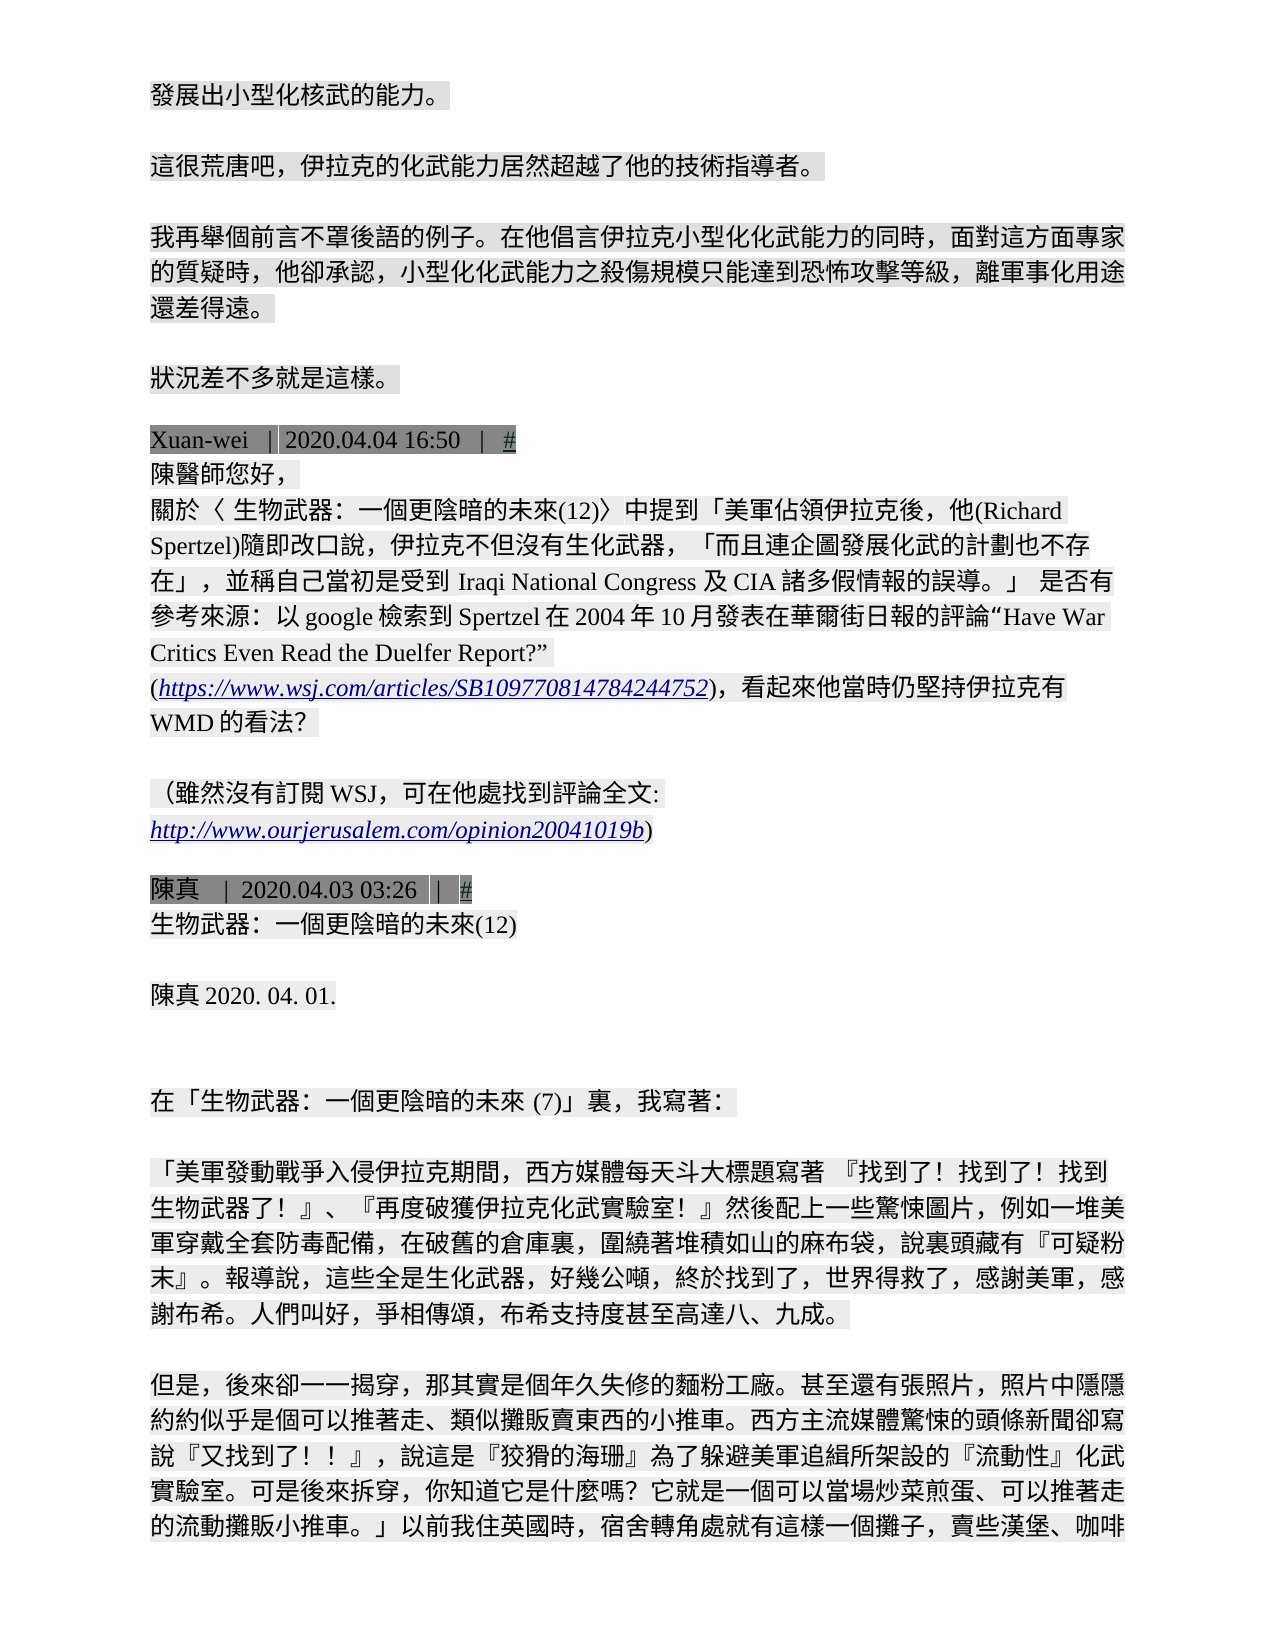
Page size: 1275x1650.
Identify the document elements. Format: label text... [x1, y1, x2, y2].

text Xuan-wei | 2020.04.04 16:50 | # [150, 419, 1125, 454]
text 陳真 | 2020.04.03 03:26 | # [150, 869, 1125, 904]
text 陳醫師您好， 關於〈 生物武器：一個更陰暗的未來(12)〉中提到「美軍佔領伊拉克後，他(Richard Spertzel)隨即改口說，伊拉克不但沒有生化武器，「而且連企圖發展化武的計劃也不存在」，並稱自己當初是受到 Iraqi National Congress 及CIA諸多假情報的誤導。」 是否有參考來源：以google檢索到Spertzel在2004年10月發表在華爾街日報的評論“Have War Critics Even Read the Duelfer Report?” (https://www.wsj.com/articles/SB109770814784244752)，看起來他當時仍堅持伊拉克有WMD的看法？ （雖然沒有訂閱WSJ，可在他處找到評論全文: http://www.ourjerusalem.com/opinion20041019b) [150, 454, 1125, 844]
text 生物武器：一個更陰暗的未來(12) 陳真2020. 04. 01. 在「生物武器：一個更陰暗的未來 (7)」裏，我寫著： 「美軍發動戰爭入侵伊拉克期間，西方媒體每天斗大標題寫著 『找到了！找到了！找到生物武器了！』、『再度破獲伊拉克化武實驗室！』然後配上一些驚悚圖片，例如一堆美軍穿戴全套防毒配備，在破舊的倉庫裏，圍繞著堆積如山的麻布袋，說裏頭藏有『可疑粉末』。報導說，這些全是生化武器，好幾公噸，終於找到了，世界得救了，感謝美軍，感謝布希。人們叫好，爭相傳頌，布希支持度甚至高達八、九成。 但是，後來卻一一揭穿，那其實是個年久失修的麵粉工廠。甚至還有張照片，照片中隱隱約約似乎是個可以推著走、類似攤販賣東西的小推車。西方主流媒體驚悚的頭條新聞卻寫說『又找到了！！』，說這是『狡猾的海珊』為了躲避美軍追緝所架設的『流動性』化武實驗室。可是後來拆穿，你知道它是什麼嗎？它就是一個可以當場炒菜煎蛋、可以推著走的流動攤販小推車。」以前我住英國時，宿舍轉角處就有這樣一個攤子，賣些漢堡、咖啡與薯條等等。 ● 找到了！找到了！ 打從 2001年起，美國為了侵略伊拉克，便不斷撒謊指控伊拉克擁有生化武器。但是，聯合國武檢官多次組團進入伊拉克境內調查，卻始終找不到任何證據。美國派駐聯合國的前首席武檢官 Richard Spertzel卻力排眾議說：伊拉克擁有生化武器乃是「毋庸置疑」，大家之所以找不到化武實驗室與發射裝置是因為伊拉克政府把生化武器給「分隔化」(compartmentalized) 了，簡單說就是小型化。他說，只要一輛休旅車就足以成為一個「流動性的」化武實驗室。 這位美國的細菌武器研發專家Richard Spertzel，事實上也參與了戰前伊拉克的化武調查團，過去並曾經以聯合國首席武檢官的身份在伊拉克待了四年 (1994-1998 年)，監督伊拉克政府銷毀當初八零年代由美國幫忙發展以對付伊朗的生化武器設施。他理當很清楚伊拉克的狀況，卻故意信口開河，倡言伊拉克仍然擁有化武，並且把化武實驗室給「分隔化」，可輕易搬遷、移動、躲避偵察云云。 2003年，在毫無證據下，美國就是以Spertzel 之「專家證詞」的「分隔化」說法，做為一種硬是要出兵血洗伊拉克的藉口，然後在侵略佔領過程中不斷製造假新聞，不斷說「找到了！找到了！」，一會兒說找到一個「疑似」藏有什麼生化粉末 (其實是麵粉) 的倉庫或小貨車，一會兒又說發現什麼裝設「可疑」瓦斯爐的流動推車 (其實是軍隊煮飯煎蛋的餐車)，遺留在被美軍轟炸得稀巴爛的伊拉克軍隊現場... 美國就是這樣不斷裝神弄鬼，欺騙世人，其實全是謊言，非常兒戲，事實上只是一些廚具、麵粉食材或民生用品。但是，透過西方主流媒體的配合造謠，一時之間，人們還真以為美國拯救了全世界。 至於這位一輩子為美國推動細菌武器研發的 Spertzel，大名鼎鼎，是個微生物學家，是美國研發生物武器史上最主要的核心人物之一，同時也是Fort Detrick 生物武器實驗室有關細菌戰的主要負責人，任職長達半個多世紀。美軍佔領伊拉克後，他隨即改口說，伊拉克不但沒有生化武器，「而且連企圖發展化武的計劃也不存在」，並稱自己當初是受到 Iraqi National Congress 及CIA諸多假情報的誤導。 Iraqi National Congress 就是美國在第一次波灣戰爭後隔年 (1992年) 在伊拉克一手培植的一個武裝反政府組織，資金與武器全由美國提供，比海珊政府還要腐敗惡劣血腥的一群人，在美國的指使與扶植下成立，旨在製造伊拉克內部動亂，藉以顛覆海珊政權；一如美國在全世界各地的走狗，同樣高喊民主自由與人權，幹的卻全是傷天害理殘害人民之事。 這群背叛自己的國家與人民的美國走狗，這群「伊奸」，這個伊拉克的「人渣黨」，後來個個當了伊拉克的黨政軍高官，例如在戰爭期間屢屢出鏡扮演「夾道歡迎美軍」及「拉倒海珊銅像」的「勇敢伊拉克民眾」的Ahmed Chalabi，後來掌管伊拉克石油大權，擔任石油部長，並隨即出任伊拉克副總理。 ● 這回真的找到了！ 2003年5月28日，也就是美軍入侵佔領伊拉克的隔月，英國《衛報》發表了一篇調查報導，標題諷刺性地寫著：「終於！美軍終於找到生化武器了！」不過，它還有個副標寫著「是在美國馬里蘭州找到！」 https://bit.ly/2QUyftY 該報導所指的發現大規模殺傷武器的地點，就是當時 (2001年) 準備重新啟用、位於馬里蘭州的美軍 Fort Detrick 生物武器實驗室。經過兩年 (2001年到 2003年) 的挖掘與清理，竟然陸續找到高達兩千多公噸的各種恐怖病原體，包括天花病毒、肉毒桿菌、炭疽桿菌、Brucella melitensis (梅里特布魯氏菌，可引起類似感冒症狀的布氏桿菌病--Brucellosis)，以及引發肺炎的 Klebsiella (克雷伯氏菌屬)等等等。 除了病毒與細菌外，竟然還找到各種化學武器，包括美軍在越戰中噴灑了至少九萬多公噸的橙劑 (agent orange)。根據美國哥倫比亞大學公衛政策與管理學系教授 Jeanne Stellman 的幾篇研究，例如2018年5月發表於《美國公衛期刊》(American Journal of Public Health)的論文估計，越戰中，約有兩百多萬至四百八十萬越南人曝露於美軍的橙劑毒害中，受到各種不同程度的傷害。： https://bit.ly/2R0rqHu 美軍所使用的橙劑，含有「世紀之毒」戴奧辛之中的劇毒成份，是一級致癌物，包括血癌、肺癌、大腸癌、軟組織肉瘤與肝癌等，另外還會產生各種神經系統與運動神經元病變 (例如帕金森氏症)及全身性皮膚病變等等等。更可怕的是，禍延子孫世世代代，導致越南生出數十萬恐怖畸胎或中樞神經發育缺損的無腦兒、頭骨畸形、脊柱裂、顏面缺損、四肢極度萎縮、無眼或眼球爆出、心臟瓣膜缺損及智能不足嬰幼兒與兒童精神病等等等。 橙劑新生兒症狀： https://bit.ly/2UBuoo8 你可以在上面這個「美國退伍軍人協會」(United States Department of Veterans Affairs，簡稱 VA) 的網站上找到一些相關病變資料。 以下是幾張照片，很多橙劑新生兒完全沒有眼睛或眼睛爆出： https://bit.ly/2WVPz5P https://bit.ly/2yqWl9p 根據越南官方統計，戰爭期間，約有三百多萬人罹癌或其它病變與腦傷 (其中多數為兒童)，四十多萬人死亡。至今已戰後四十多年，目前已第三代，但仍持續受害，約有五十萬名新生兒畸形，合併其他各種病變及基因變異與兒童期精神病等等等。但是，美國卻堅稱橙劑「對人體無害」，數十年後則改口說「不確定」是否與相關各種病變有所關聯，言行相當卑鄙。 半島電視台報導： https://bit.ly/2UBZ7kV 半島電視台系列影片： https://bit.ly/2UzwiWg https://bit.ly/2UTbNCT 戰後，仍有大約兩百萬越南人間接受害，因為橙劑滲透土壤之半衰期超過一百年，嚴重污染水源；不管是喝進肚子或皮膚接觸水源，或是吃下污染農作物，就有可能受害，滲透全身血液；甚至許多越南婦女 (特別是毒害較嚴重的南越) 的母乳中，發現極高濃度的戴奧辛成份。 就連當初負責噴灑橙劑的美軍都集體罹癌或產生各種病變，受害人數約二十萬，戰後提出訴訟並贏得部份勝訴，越南的集體官司亦然。許多案子仍在持續進行中。我從二十多年前開始比較有系統性的關注橙劑的問題，以後有機會再多寫。 喝下橙劑幾毫升便足以致人於死，更何況短短六年內 (1965至1971年) 漫天灑下九萬公噸的巨量，瘋狂灑遍整個越南，高達三千一百八十一個村落受害，摧毀兩百多萬公頃 (即兩萬多平方公里) 的森林。後來，在國際輿論壓力下，美國才停止。有些當年的噴灑熱點地區，直到四十年後，仍然可以檢驗出超標高達數百倍的致死性戴奧辛濃度。 我常感到很納悶很可悲，為什麼會有人泯滅人性到這種地步？美國人是不是根本不把別人當人看？這是在打仗嗎？這根本就是種族滅絕的行徑。 除了橙劑外，Fort Detrick 現場還挖出有「毒劑之王」之稱的芥子氣液體毒劑等。預計還得再挖四年 (亦即挖到2007年) 也許才能清理乾淨。 底下有幾張橙劑受害者照片，真的是相當可悲。中間那張是美軍噴灑橙劑的分布地圖，遍及整個越南： https://bit.ly/2QYR7Ib 底下仍是一些橙劑兒童照片。看這些照片很令人難受，不過，還是懇求各位仔細看看，看進心裏去。 我跟大家一樣，不喜政治，討厭議論，平常只喜歡風花雪月琴棋書畫，可是，當大難來襲時，就如陳凱歌所說，它其實不過就像「天上的大星」，是個白日夢，而生活就是生活；「往後的日子才是生活，過去的只是一個夢」。 我亦常感無奈，不知道那些整天歌頌美國什麼民主自由與人權的人，究竟幾時才願意摸著良心說話？ 照片：https://bit.ly/2JswC2A 照片：https://bit.ly/39GXdDz 照片：https://bit.ly/343vzj4 照片：https://bit.ly/2X3Mu3x (按右側箭頭輪播) 照片：https://bit.ly/2UQSzxI 影片：shorturl.at/diux1 回到Fort Detrick 實驗室的主題。 如果你知道自己將挖出一些什麼東西，那還好。駭人的是，你根本不知道將挖出什麼恐怖病原體或揮發性毒劑或一般防護衣也防護不了的各種劇毒。比方說，現場挖出一堆根本不知道究竟是裝著什麼東西的瓶瓶罐罐與高壓消毒瓶以及人工釀造含有各種不明病原體的大量「泥狀物」，同時還挖出好幾隻已經死了三十幾年、以福馬林進行防腐、死狀恐怖的罐裝實驗鼠，相當可怕。 可怕之處就在於沒有目錄清單，隨便亂埋亂丟，外洩風險極高，清理者根本不知道自己會挖出什麼東西來，更不知其危險等級，不知是否防護妥當以及是否可能透過空氣與水源危及社會大眾。 《衛報》報導說：「就在兩個月前 (2003年3月)，伊拉克因為提不出早在十多年前便已銷毀生化武器的目錄清單做為佐證，美軍便以此為藉口而發動侵略戰爭。」美國一口咬定，倘若真的銷毀，必定會有所有病原體及化學毒物的目錄清單，否則便是說謊。 但是，「非常諷刺的是，美國最大的生物武器實驗室自己也根本沒有目錄清單」，遑論掩埋地點的詳細登載；清理人員根本不知道自己將會挖出什麼可怕的病毒或細菌。他們擔憂己身安危，但也只能對著記者自我解嘲說「我們其實根本不知道會挖出什麼，不過你放心，我們基本上已經排除挖出核彈的可能性。」 ● 惡名昭彰的 Fort Detrick 特別令人髮指的是：Fort Detrick 生物武器實驗室建造於1943年，它的第一批實驗室人員是誰你知道嗎？就是喪心病狂的日軍731部隊以及納粹醫官，他們都有著各種泯滅人性的人體活體實驗之豐富經歷。 老實說，在我過去仍是個傻蛋時，根本不相信這是事實。美國做為二戰戰勝國，打著反對法西斯的民主自由旗號，如此「熱愛人權」的一個國家，怎麼可能會把這些曾經抓來上萬名活人從事殘酷人體實驗的惡魔當成貴賓招待，還幫他們泯滅罪證，動用外交手段助其脫罪，做為獲取人體實驗數據的政治交換條件；然後還把他們迎接回美國，供以榮華富貴，為美國繼續發揮製造生物武器的「專長」。這些事我以後有機會再多講。 Jeffrey A.Lockwood 是個著名昆蟲學家，美國懷俄明大學 (University of Wyoming)「自然科學與人文學科」的講座教授，對生物武器頗有研究，2009年寫了一本書叫做《Six-Legged Soldiers: Using Insects as Weapons of War》(六隻腳的士兵：以昆蟲做為一種生物武器)： https://amzn.to/3bC3Nge Lockwood教授指出：Fort Detrick 生物武器實驗室於二次戰後吸收大量納粹與731部隊的科學家。 這些人，兩手血腥；戰時，利用俘虜，或是任意抓來上萬名中國平民男女老幼及少部份朝鮮人與聯軍，甚至特地抓捕中國軍人的家屬來從事人體活體解剖，或甚至活體解剖孕婦，觀察胎兒每個時期的變化；許多時候不打麻藥，說麻藥會影響生物數據的準確性，並以活人從事極其殘酷的各種人體實驗，例如凍傷實驗、離心旋轉實驗、人畜雜交實驗、真空實驗、大氣壓力實驗 (觀察人體器官、眼球、腸子如何膨漲爆出體外及人體相關生理反應)、活體炸藥實驗、大人與幼童之刻意使之感染各種病原體之實驗，藉以研發病毒及細菌等生物武器；某種變態實驗對象甚至包括母子 (說要「觀察母愛」)，從事各種極其邪惡的活體實驗。 底下有些照片，懇請大家仔細看，記住日本人所做的這一切： https://bit.ly/39BZfoG https://reurl.cc/b5kL2X 這些人不是人，而是魔鬼撒旦。我平常很不喜歡聽中共講一句話，那就是「中日友好」。它媽的怎麼友好？我就是沒辦法和大多數日本人友好，因為他們大多仇視中國、輕視華人，仰慕白人；不但完全沒有一絲悔意與歉意，反而對中國充滿敵意與鄙視，你如何可能和這樣一個國家的國民友好？ 我沒法假裝有愛心，我就是恨日本人，想起日本人毫無人性的暴行，我就是恨。我能理解寬恕與原諒的道理，但你要寬恕原諒日本人什麼？他們根本沒有一絲悔意，反而持續敵對中國，敵視華人。 請你仔細看看這個，請你告訴我如何可能不恨？ https://bit.ly/342Cn0o 請你再仔細看看這個，請你告訴我如何能夠不恨？ https://bit.ly/3dXxOcq 這些事，實在很不想講。我常說以後有機會再講，但我總是儘可能避而不談。念高一時 (我在台北念高中)，第一次自己寫傳單，自己一個人在我高一住的地方 (台北西門町) 發自己寫的傳單，就是因為日本人的這些所作所為。它媽的日本人還像人嗎？ Lockwood 教授指出：美國於1943年，亦即二戰結束前兩年，成立 Fort Detrick 生物武器實驗室，並於戰後立即吸收大量納粹與日本731部隊的科學家，從事生物武器研究；不但研究，而且在韓戰時付諸實行，以跳蚤、蚊子和頭蝨等昆蟲做為一種「六腳士兵」，做為一種傳遞擴散病毒或病菌的「疾病載體」(disease vectors)；先在部份不知情的平民或敵軍身上使之染病，然後再予以釋放回鄉，擴大傳播，或是以炸彈投擲到敵人的土地上，引爆疫情。 Lockwood教授指出，1950年秋天，美國國防部承認此事，並說這是美國生物武器的「首度使用」，其主要推手就是Fort Detrick 生物武器實驗室裏這些喪心病狂的科學家，包括日本731部隊主要成員及納粹醫官。 ● 自導自演的炭疽桿菌粉末攻擊事件 五零年代以後，一直到大約1973年，前後長達二十多年的時間，Fort Detrick 實驗室除了以動物做為實驗對象外，同時也以人體做實驗 (稱之為“human guinea pigs”，亦即「人類白老鼠」)，例如所謂的「CD-22計劃」(Project CD-22)及「白外套行動」(Operation Whitecoat) 等等。不過，這些屬公開性質的研究計劃當然都是採取所謂「自願」方式。 1969年，尼克森總統下令關閉Fort Detrick。此舉並非因為美國人良心發現，而是因為當年核子彈的量產及殺傷力之高度提升，使得美國領導人認為生化武器之殲敵效果相對失色，而且有可能不慎感染自己人或擴散到自己國家。 Fort Detrick 雖然於1969年11月關閉，但仍做為收藏各種病原體的「巨大倉庫」，並仍從事一些「正常」研究 (亦即非關武器化的「防禦性」生物研究，例如研發疫苗)。基本上，直到1993年，它都仍然還是持續運作，只是研發內容有所限制。2001年，布希政府對全世界發動所謂「反恐戰爭」，假反恐，真侵略，重啟並擴大實驗室規模，於是展開長達至少六年的清理行動。 重啟之初，布希政府更是玩了一齣後來證實是自導自演的所謂「炭疽桿菌粉末攻擊事件」，藉以做為「反恐戰爭」的藉口。一些美國議員與行政人員陸續接到裝有所謂炭疽菌粉末的信件，導致五人死亡，數十人感染。美國馬上把箭頭指向賓拉登，指向基地組織，指向伊斯蘭，指向散落世界各地的反美人士，從而發動針對阿富汗的侵略戰爭。 但是，直到七年後的 2008年7月，FBI 才「證實」，寄出這些致命毒信的是 Fort Detrick 生物武器實驗室的工作人員Bruce Ivins。據美媒報導，這位人員不知心懷何種不滿，因此寄出毒信；情治人員在距離Fort Detrick八英哩外的一座池塘找到相關犯罪工具；FBI 強調，Ivins 之所以犯下此案的動機只是為了「促進疫苗的研發」。 正常人應該不會相信這個荒唐故事。至於這位被官方說法給認定為發動生物恐攻的「凶手」，竟然莫名其妙就「自殺」了。FBI 說是「畏罪自殺」，但我看比較像是「被自殺」。 ● Fort Detrick 為何突然被勒令關閉？ 這個由CIA掌控、擁有全世界最可怕的各種病原體之Fort Detrick 生物武器實驗室有多龐大你知道嗎？53平方公里！裏頭至少有六百多棟建築，大約是兩個花蓮市、七千四百個足球場那麼大；成立近80年，聲名狼藉，此次因為新冠病毒而再度成為各方矚目的焦點。主要起因於去年 (2019 年) 七月，因為多項違規而遭到美國疾病管制中心 (CDC) 勒令關閉。 若非情節嚴重，以CDC的政治權力等級，根本不可能直接下令全面關閉。實驗室關閉前後，九百多位工作人員遭到隔離檢疫，隨即爆發數千名神祕肺炎病例及所謂「流行性感冒大流行」，三千六百萬人染病，三十五萬人發展成重症入院，兩萬多人死亡。美國CDC主任Robert Redfield 於今年三月十一日，方才於聽證會中承認曾進行屍體解剖，證實這波所謂「流感大流行」之部份死者確實是新冠病毒患者。 但是，美方以國安為由，至今依舊拒絕透露更多病例資料，並且從去年數千萬人染病的所謂「流感大流行」疫情爆發之初，便極力掩飾與淡化。「世界衛生組織」人員多次要求派遣專家前往協助調查，但美國始終拒絕發給簽證；對內則封鎖消息，禁止各方醫學與公衛專家參與相關會議或調閱資料。 至於此次關閉Fort Detrick生物武器實驗室的原因，疑似病原體外洩，究竟細節如何，美軍方面不但諱莫如深，美國政府並迅速刪除各方報導，相關人員則對外一律封口。 UCLA (加州大學洛杉磯分校) 公衛學院流行病學系的網站上有個「生物恐怖主義資料庫」(ARCHIVES ON BIO-TERRORISM)，裏頭有過去大約二十年來的上千筆報導： (1) https://www.ph.ucla.edu/epi/bioter/archivesbio1.html (2) http://www.ph.ucla.edu/epi/bioter/archivesbio2.html 你只要稍微花點時間關注一下這些資料，你就會清楚地知道：生物武器病原體的外洩以及各種傷天害理之事，並不是什麼陰謀論，而是經常性發生的事情，差別只是在於不同動機 (蓄意或意外？)及傷害規模大小。 當然不能說全世界「只有」美國才會幹這樣一些事，就好像我不能說全世界「只有」美國才會發動侵略戰爭。但我能說：美國毫無疑問是生化武器這方面的惡行之中最大且最為肆無忌憚的一個國家，幾乎就是全世界所有相關惡行的全部了。 但我現在不是要討論其對外惡行，而只是想說明Fort Detrick 實驗室為何在去年七月被迫關閉。 從 UCLA 這兩個資料庫，你仍然可以找到幾篇關於去年關閉 Fort Detrick 的報導，比方說原先登載於《華盛頓郵報》的「生物武器戰爭的恐怖遺跡出土」(Ft. Detrick Unearths Hazardous Surprises：Cleanup Finds Debris Of Biological Warfare)： https://bit.ly/2X3OBo2 以及原載於 The Frederick News-Post 的「疾管中心揭露更多Fort Detrick 的弊端」(CDC Inspection Findings Reveal More about Fort Detrick Research Suspension) https://bit.ly/2RgSy5h 另外還有《紐約時報》的兩篇報導：「Fort Detrick實驗室無法通過安檢，遭全面無限期關閉」(Fort Detrick lab shut down after failed safety inspection; all research halted indefinitely)，以及「出於安全理由，致命細菌實驗研究勒令停止」(Deadly Germ Research Is Shut Down at Army Lab Over Safety Concerns)： https://bit.ly/343K72h https://nyti.ms/2JADFWU 相關資料當然遠遠比這個要多得多，底下只是做個簡單說明： 美國疾管中心 (CDC) 下令關閉Fort Detrick生物實驗室，並出具了報告。你要注意哦，它使用的是比較強烈的「違規」(breach) 一詞。如果不是非常嚴重，不可能把一個具有國家戰略意義的生物實驗室給勒令全面關閉。 比方說，如果台大醫院被發現存在一些作業缺失，可能產生危害，衛生局只會要求院方針對特定問題進行改善，而不會勒令立即全面無限期關閉整個醫院，除非違規事項非常嚴重，到達一種危及社會大眾的緊急程度。 CDC 的報告指出，Fort Detrick生物實驗室有多項違規，包括病原體之水源與空氣污染處置不當，含有病毒與細菌之污水處理系統有問題，高壓滅菌設備有問題，缺乏病原體清單目錄，防護塗料有多處裂縫，部份實驗器材故障，實驗室搬遷與病原體移動過程缺乏適當防護，人員普遍不按照標準程序作業等等等。 CDC 認定，這不是偶發問題或個別事件，而是已經到達一種「系統性的失能」，故應勒令關閉，全面無限期停止運作。更駭人聽聞的是，CDC指出，該實驗室人員「蓄意讓含有病原體之空氣外洩」。 對此，位於Fort Detrick生物實驗基地的美國陸軍傳染病醫學研究院 (USAMRIID)的最高指揮官 Darrin Cox提出反駁說，CDC之「違規」(breach)一詞太強烈，並指稱含有病原體之空氣外洩並非「蓄意」為之，堅稱該人員「並無邪惡動機」。 Cox並表示，Fort Detrick生物實驗室並非被「勒令關閉」，而只是沒有拿到相關許可證的情況下之「主動停止運作」等等，做出許多毫無意義的辯解。問題是，工作人員在操作病原體過程中之氣體外洩，重點是它可能產生什麼樣的傷害以及如何善後，而不是辯稱大家都是好人啦，不會故意亂來。 報導還指出，很詭異的是，這麼大的「違規」與「全面系統性失能」，竟然沒有任何主管遭受處分。 如前所述，許多有關此次Fort Detrick生物實驗室因為疑似病原體外洩的新聞報導遭到刪除，但你在UCLA的公衛學院流行病學系的兩個「生物恐怖主義資料庫」裏，仍然可以找到一些報導。一份CIA解密文件顯示，CIA長年在此一生物武器基地從事病毒測試。報導並指出，許多老舊的病原體掩埋坑道並無鋪設防護內裏，外洩風險極高。當年的實驗室工作人員受訪表示：「我不知道那些東西 (指病原體或毒物) 被丟到哪，當時並無清單目錄。」 隨著時間過去，大量掩埋容器早已銹損不堪。附近地區長年出現疑似不尋常飆高的癌症盛行率，當地居民認為與該生物武器基地之不當掩埋與草率處置有關，紛紛抗議，但美國當局一貫置若罔聞。 底下有一小段當地居民的訪談、調查與抗議： https://bit.ly/3aDEiee 事實上，早在1991年，軍方在該實驗室的水源觀測站便已檢測發現一些導致腎病變成份及肝臟致癌物，包括四氯乙烯(PCE) 和三氯乙烯(TCE)。馬蘭州環境署隨即針對附近三十三口水井採樣，結果一半以上發現致癌毒物。現場檢測人員說，其實不用檢測，光是用聞的就能聞得到異味。 該城市的飲水系統顯然遭受污染，民眾於是要求針對住在遭受汙染的水源下游處的居民進行癌症盛行率的調查與數據比對，藉以了解該實驗室對當地居民健康的影響。但是，馬里蘭州的「健康與心理衛生部」(Maryland Department of Health and Mental Hygiene) 卻表示做不到，因為1992年才開始有癌症資料登錄。 ● 結論： 我就先寫到這，這些事是寫不完的。我寫這篇文字，只有三個卑微目的： 一是反駁所謂陰謀論之污名化。 一個人，如果真的在乎自己在說什麼，那麼，當他看完我這篇文字以及裏頭的各種資料與檔案，他還會覺得「新冠病毒很有可能起源於美國」只是一種荒唐可笑的陰謀論嗎？如果你不認同，那麼，請你告訴我，為何新冠病毒「絕對不可能」起源於美國？ 幾十年來，不管怎麼改朝換代，我始終是島內極少數的異議者之一，常感無言。許多時候，我真的覺得自己好像在教幼兒園小班，好像必須用很多教材與淺顯到不能再淺顯的各種闡釋，然後才能講述一個極其簡單、簡單到不能再簡單的道理。 另外，順便插播一個幼兒園小班課程：當我們說「新冠病毒有可能是一種生化武器」時，並不等於說新冠病毒是人為製造出來的人工病毒。 這會很難懂嗎？一個生物武器實驗室，是在研究如何把既有的病毒或細菌給「武器化」，進一步如何投射與傳播到敵人領土與敵人身上。「武器化」的過程並「不一定」涉及既有病原體之基因修改或進行其它任何生物結構上的人工改造，也有可能只是在技術上研究如何攜帶與傳播。 美軍至今仍致力研發的「六腳士兵」(蚊子)就是一例，以蚊子做為一種「生物載體」，究竟要攜帶與投放何種病毒或細菌，並不一定要經過基因編輯。這應該不會很難懂吧？我已經不知道要如何講得更淺顯了。 因此，即便證明新冠病毒並無明顯人為改造現象，依然無法否定「新冠病毒有可能是一種生物武器」的說法，因為它們是兩個不同命題。 第二個目的是：我希望表明一個基本態度：我們反美，但我們並不是反對美國人或反對美國這個國家，而是反對其罄竹難書的血腥邪惡行徑，希望制止其永無止盡的燒殺擄掠與製造動亂。 事實上，我希望美國人能長長久久地過上一輩子的好日子；就連日本人也一樣，我修養不夠，我確實恨日本人，我從不願意買日貨，但我也還不至於想要消滅他們，我也從不期待他們遭逢任何天災人禍，我只希望他們對其過往邪惡行徑認錯、懺悔，並且停止敵視與歧視。 至於第三個目的，恐怕是我永遠都無法說清楚的。我找不到適當的表達式，但也有可能是因為這個表達式並不存在人類的語言詞彙中。 退而求其次，我只能說一些肉眼可見、相當「行為主義式的」東西，比方說反戰，反核武，反生化武器等等等。這類型武器，基本上是完全不長眼睛的，極可能失控而毀滅所有人，比核武還可怕。但我想說的畢竟不只是這些，而是遠比這個大，卻也同時遠比這個小。 ● 後記： 我發現，腦殘有個特徵就是：當他每天接收無數荒唐可笑幼稚低能的謊言時，他一概全盤接收，並且自行發揚光大，就像蚊子散播病毒那樣每天努力到處散播。可是，當他聽到幾乎就像「一加一等於二」那樣明確的事實與真相時，他卻會突然變得很「嚴謹」，很「科學」，會說你這是謠言，是阿共仔的陰謀，是阿共仔企圖滲透台灣民主的假新聞。 但是，你要知道，比方說，以UCLA公衛學院的這上千筆生化武器資料為例，幾乎全來自西方主流媒體的報導，因此，它不但不是一種陰謀論，反倒是一種已經不知道經過多少篩選、淡化及掩飾所勉強保留下來的真相之冰山一角。 我舉個例，比方說，現在大家都知道海珊當年 (1988年) 的化武屠村事件，在 Halabja 瞬間殺害五千多名庫德族人及一萬多人受傷的事情，凶手就是美國，是由美國協助海珊發展化武攻擊能力，因為當時海珊是美國共同對抗伊朗的盟友，就跟蔣介石一樣，被美國稱讚為「捍衛民主自由的鬥士」，說伊拉克是「中東世界的民主自由堡壘」。 當年，聯合國針對海珊這項重大反人道罪行進行調查時，美國不但百般阻撓，而且否決聯合國的譴責提案，CIA 甚至還發表各種假情報與假研究報告，栽贓伊朗，指控 Halabja 化武屠村事件的凶手是伊朗。 我對這事的過程印象特別深刻是因為，屠村事件的兩年後，我接受 PHR (Physicians for Human Rights) 之邀，到美國哈佛大學參加一個「醫學與人權」的國際研討會，為期五天，來自幾十個國家的人員，我是惟一一個華人。那時候醫學院才剛畢業，沒什麼國際常識，仍是個傻逼，以為美國真的是一個熱愛人權與民主自由的國家，當時其實也是我第一次聽到海珊與庫德族等等這些事情。 會議結束後，我從美國帶回一大皮箱的相關書籍與研究報告，到現在都還保留著，其中一個主題就是海珊的化武屠村事件。因此，我對這事相當了解。回台後，我還曾以海珊迫害庫德族小孩所產生的「心理創傷經驗與行為表現」，在馬偕精神科做了一場演講。 事隔多年後，真相大白，原來真正屠村的凶手居然是美國。更不可思議的是，這個屠村事件在十多年後，竟然成為美國侵略伊拉克、拯救世人的藉口，很荒唐吧？海珊也因為此一事件被美國主導的伊拉克法庭判決死罪，處以絞刑。 美國當年協助海珊發展生化武器的事實，如今已無可懷疑。UCLA 公衛學院的生化武器資料庫裏也能找到屠村事件後十多年的相關報導，指出美國協助海珊發展生化武器的事實，比方說： https://bit.ly/2UTmqFM 但是，你看，報導得很「委婉」，很「客觀公正」，它把美國運送炭疽桿菌、肉毒桿菌等等這些用來製造生物武器的恐怖病原體給海珊，居然說成是一種非常正面的「公共衛生方面的合作交流」。 我跟各位一樣，沒有任何內幕消息；寫起文章，更是絕不信口開河。我所能知道、取得的一切資訊，任何人都能取得。那麼，為什麼我們面對同樣的世界，卻得到完全相反的認知呢？問題恐怕是在於大多數人其實並不是根據事實、資訊、理性與經驗在理解事情，而是根據洗腦宣傳。 也就是說，他的腦子裏已經有一套顛撲不破的「真理」，一切是非善惡的「前提」，凡是與這套「前提真理」牴觸者，哪怕是「一加一等於二」那樣的事實，也一概無效，一概是假新聞。因此，你就算把一大卡車的事實真相與邏輯砸到他頭上，他還是一樣會說那些全是假新聞。 或者應該這麼說也許更為貼切：即便他相信你所說的一切全是事實真相，他其實也無所謂、不在乎，他不認為這一切真相有何意義或重要性可言。他相信，唯有主子們告訴他的一切話語才具有重要；惟有當主子們告訴他要熱血沸騰時，他才會熱血沸騰。 其實就跟茶壺一樣，你要它沸騰，它就會沸騰，它絕不會問你原因，更不會思考對錯，只要開關一按下，它就沸騰了。你能夠跟茶壺講道理嗎？恐怕很難，因為它並不是根據任何理性或資訊來理解事情；誰掌握了開關，誰就能讓茶壺沸騰。 舉個現成的例子，二月初，疫情剛發生，台灣幾乎都沒有病人時，馬上就有二十幾萬個蠢血沸騰的醫護人員，在綠色人渣政客們的帶領下，發動連署，要求人渣黨政府禁止大陸包機，禁止陸籍配偶及其小孩回到台灣，甚至歡呼人渣黨之口罩禁令，禁止口罩寄往當時疫情十分嚴重的大陸。 凡是批評這些想法的人，就會變成全民公敵，會被謾罵羞辱與騷擾，會被說是「舔共」，會被說是「不能體諒台灣醫療人員的辛勞」、「吃裏扒外，不在乎台灣醫療體系的崩盤」，會被說是「不顧台灣人的死活」，會被罵「滾出台灣、滾回中國」等等等。 我要說的是，你看，這些人渣政客真的很齷齪，他們表面上講的全是一些很動聽的話語，什麼體恤醫療人員，什麼先顧好台灣等等。但是，白痴也該知道這一切漂亮言語的背後，其實就是仇中反華。 在台灣，幾乎所有理想或理念，完全都可以拿來當成一種仇中反華的武器、工具與漂亮說詞。人渣們從來都不是真的在乎什麼是非善惡，他們的一切言行完全就是以倡導仇中反華為惟一目的。 你看，這兩天，人渣黨送出一千多萬個口罩給西方國家，從上個月開始，甚至每星期固定得朝貢美國十萬個口罩。美國疫情真的是嚴重到爆，但卻對它百般放水。可是，對待大陸卻極盡苛薄之能事。 這時候，那二十幾萬個「熱血沸騰」的醫護人員呢？人呢？統統不見了，一個也沒有。為什麼不繼續「體恤醫療人員的辛勞」？為什麼不再擔心「台灣醫療體系的崩盤」？為什麼不「先顧好台灣」了？為什麼不去圍勦、攻擊、謾罵那些「出賣台灣人」的人渣政客？ 其實，腦殘們並不是真的關心什麼疫情，他們只是聞聲起舞，該沸騰就會沸騰，不需要理由，因為人渣們永遠都可以瞎掰出一大堆很偉大的說詞。 當時台灣才一兩個病人，就迫不及待說要「先顧好自己才能救別人」，一個口罩也不准寄到大陸，否則就是全民公敵。現在台灣有三百多個病例，死了好幾人，卻反而口罩大方隨便送人(我已經連續兩周買不到兒童口罩)，送給根本不肯戴口罩的洋人，然後說這是台灣「勇於負起世界責任的國家角色」。 大家都知道，人渣黨及其支持者永遠都是兩套標準，但我覺得他們其實只有一個標準，那就是「只要仇中反華，那就是對的」。「仇中反華」就像一種搖錢樹，一種權力的敲門磚，人渣們藉以騙取個人私利與權力，並操弄腦殘們，以之做為一切是非善惡的檢驗標準。這才是一個人道德最為卑劣齷齪之處。你看那些綠色人渣，嘴臉實在有夠難看。 生活實在太忙，每天利用五分、八秒零零碎碎的時間以及兩個快要累斃的深夜，終於才寫這樣，一共一萬三千多字。匆忙寫就，無暇修改，詞不達意，我終究沒法說出我真正想說的，只能期待人們的心領神會。 [150, 904, 1125, 1542]
text 發展出小型化核武的能力。 這很荒唐吧，伊拉克的化武能力居然超越了他的技術指導者。 我再舉個前言不罩後語的例子。在他倡言伊拉克小型化化武能力的同時，面對這方面專家的質疑時，他卻承認，小型化化武能力之殺傷規模只能達到恐怖攻擊等級，離軍事化用途還差得遠。 狀況差不多就是這樣。 [150, 75, 1125, 394]
